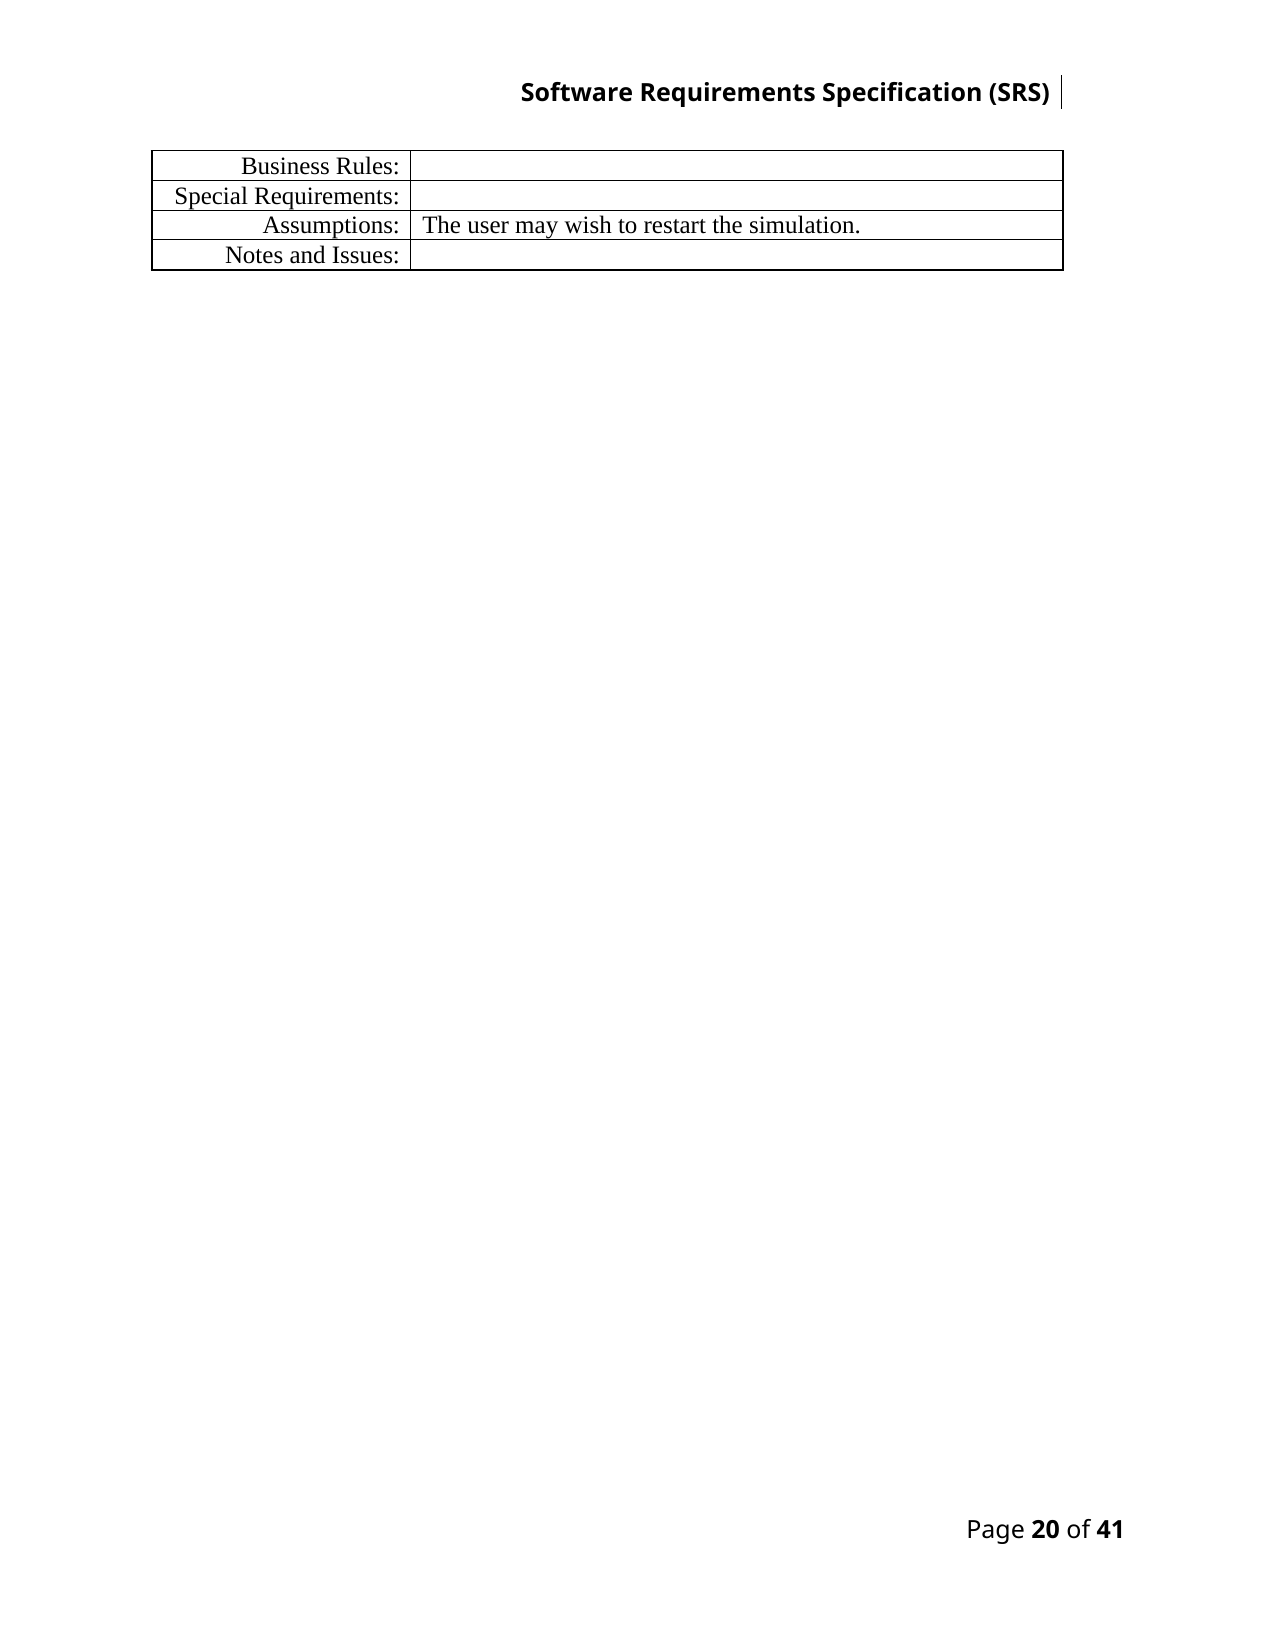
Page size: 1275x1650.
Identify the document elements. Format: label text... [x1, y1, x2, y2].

table_cell [411, 151, 1062, 180]
table_cell [411, 240, 1062, 269]
table_cell Notes and Issues: [153, 240, 410, 269]
table_cell Business Rules: [153, 151, 410, 180]
table_cell The user may wish to restart the simulation. [411, 211, 1062, 239]
table_cell Assumptions: [153, 211, 410, 239]
table_cell [411, 181, 1062, 209]
table_cell Special Requirements: [153, 181, 410, 209]
